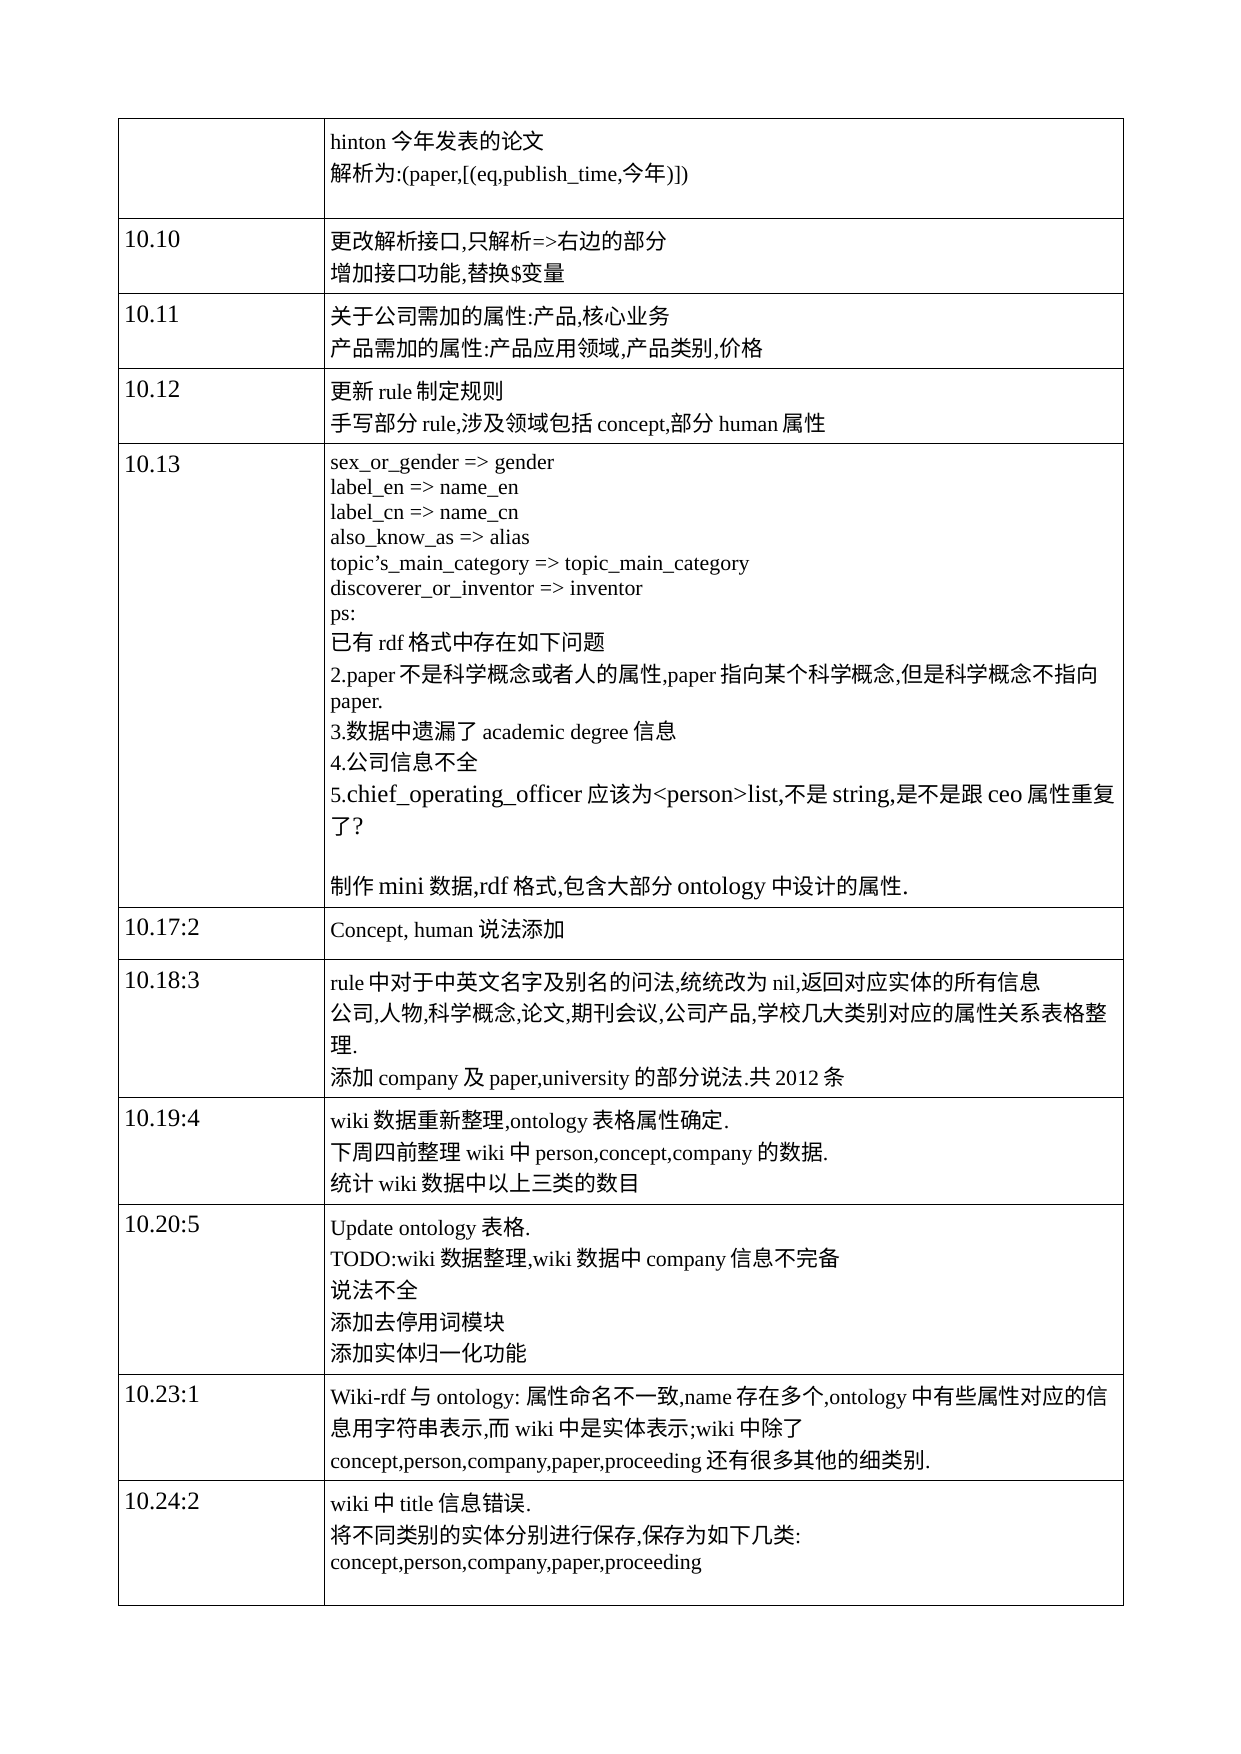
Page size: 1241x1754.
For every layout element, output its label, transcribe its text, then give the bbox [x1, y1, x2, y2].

table_cell [119, 119, 324, 218]
table_cell 更新rule制定规则 手写部分rule,涉及领域包括concept,部分human属性 [325, 369, 1123, 443]
table_cell rule中对于中英文名字及别名的问法,统统改为nil,返回对应实体的所有信息 公司,人物,科学概念,论文,期刊会议,公司产品,学校几大类别对应的属性关系表格整理. 添加company及paper,university的部分说法.共2012条 [325, 960, 1123, 1097]
table_cell Wiki-rdf与ontology: 属性命名不一致,name存在多个,ontology中有些属性对应的信息用字符串表示,而wiki中是实体表示;wiki中除了concept,person,company,paper,proceeding还有很多其他的细类别. [325, 1375, 1123, 1480]
table_cell 10.18:3 [119, 960, 324, 1097]
table_cell Update ontology表格. TODO:wiki数据整理,wiki数据中company信息不完备 说法不全 添加去停用词模块 添加实体归一化功能 [325, 1205, 1123, 1373]
table_cell 10.20:5 [119, 1205, 324, 1373]
table_cell 10.23:1 [119, 1375, 324, 1480]
table_cell 10.17:2 [119, 908, 324, 959]
table_cell Concept, human说法添加 [325, 908, 1123, 959]
table_cell 10.13 [119, 444, 324, 907]
table_cell 10.24:2 [119, 1481, 324, 1605]
table_cell hinton 今年发表的论文 解析为:(paper,[(eq,publish_time,今年)]) [325, 119, 1123, 218]
table_cell 10.12 [119, 369, 324, 443]
table_cell wiki中title信息错误. 将不同类别的实体分别进行保存,保存为如下几类: concept,person,company,paper,proceeding [325, 1481, 1123, 1605]
table_cell 10.19:4 [119, 1098, 324, 1204]
table_cell 10.10 [119, 219, 324, 293]
table_cell wiki数据重新整理,ontology表格属性确定. 下周四前整理wiki中person,concept,company的数据. 统计wiki数据中以上三类的数目 [325, 1098, 1123, 1204]
table_cell sex_or_gender => gender label_en => name_en label_cn => name_cn also_know_as => alias topic’s_main_category => topic_main_category discoverer_or_inventor => inventor ps: 已有rdf格式中存在如下问题 2.paper不是科学概念或者人的属性,paper指向某个科学概念,但是科学概念不指向paper. 3.数据中遗漏了academic degree信息 4.公司信息不全 5.chief_operating_officer应该为<person>list,不是string,是不是跟ceo属性重复了? 制作mini数据,rdf格式,包含大部分ontology中设计的属性. [325, 444, 1123, 907]
table_cell 10.11 [119, 294, 324, 368]
table_cell 更改解析接口,只解析=>右边的部分 增加接口功能,替换$变量 [325, 219, 1123, 293]
table_cell 关于公司需加的属性:产品,核心业务 产品需加的属性:产品应用领域,产品类别,价格 [325, 294, 1123, 368]
